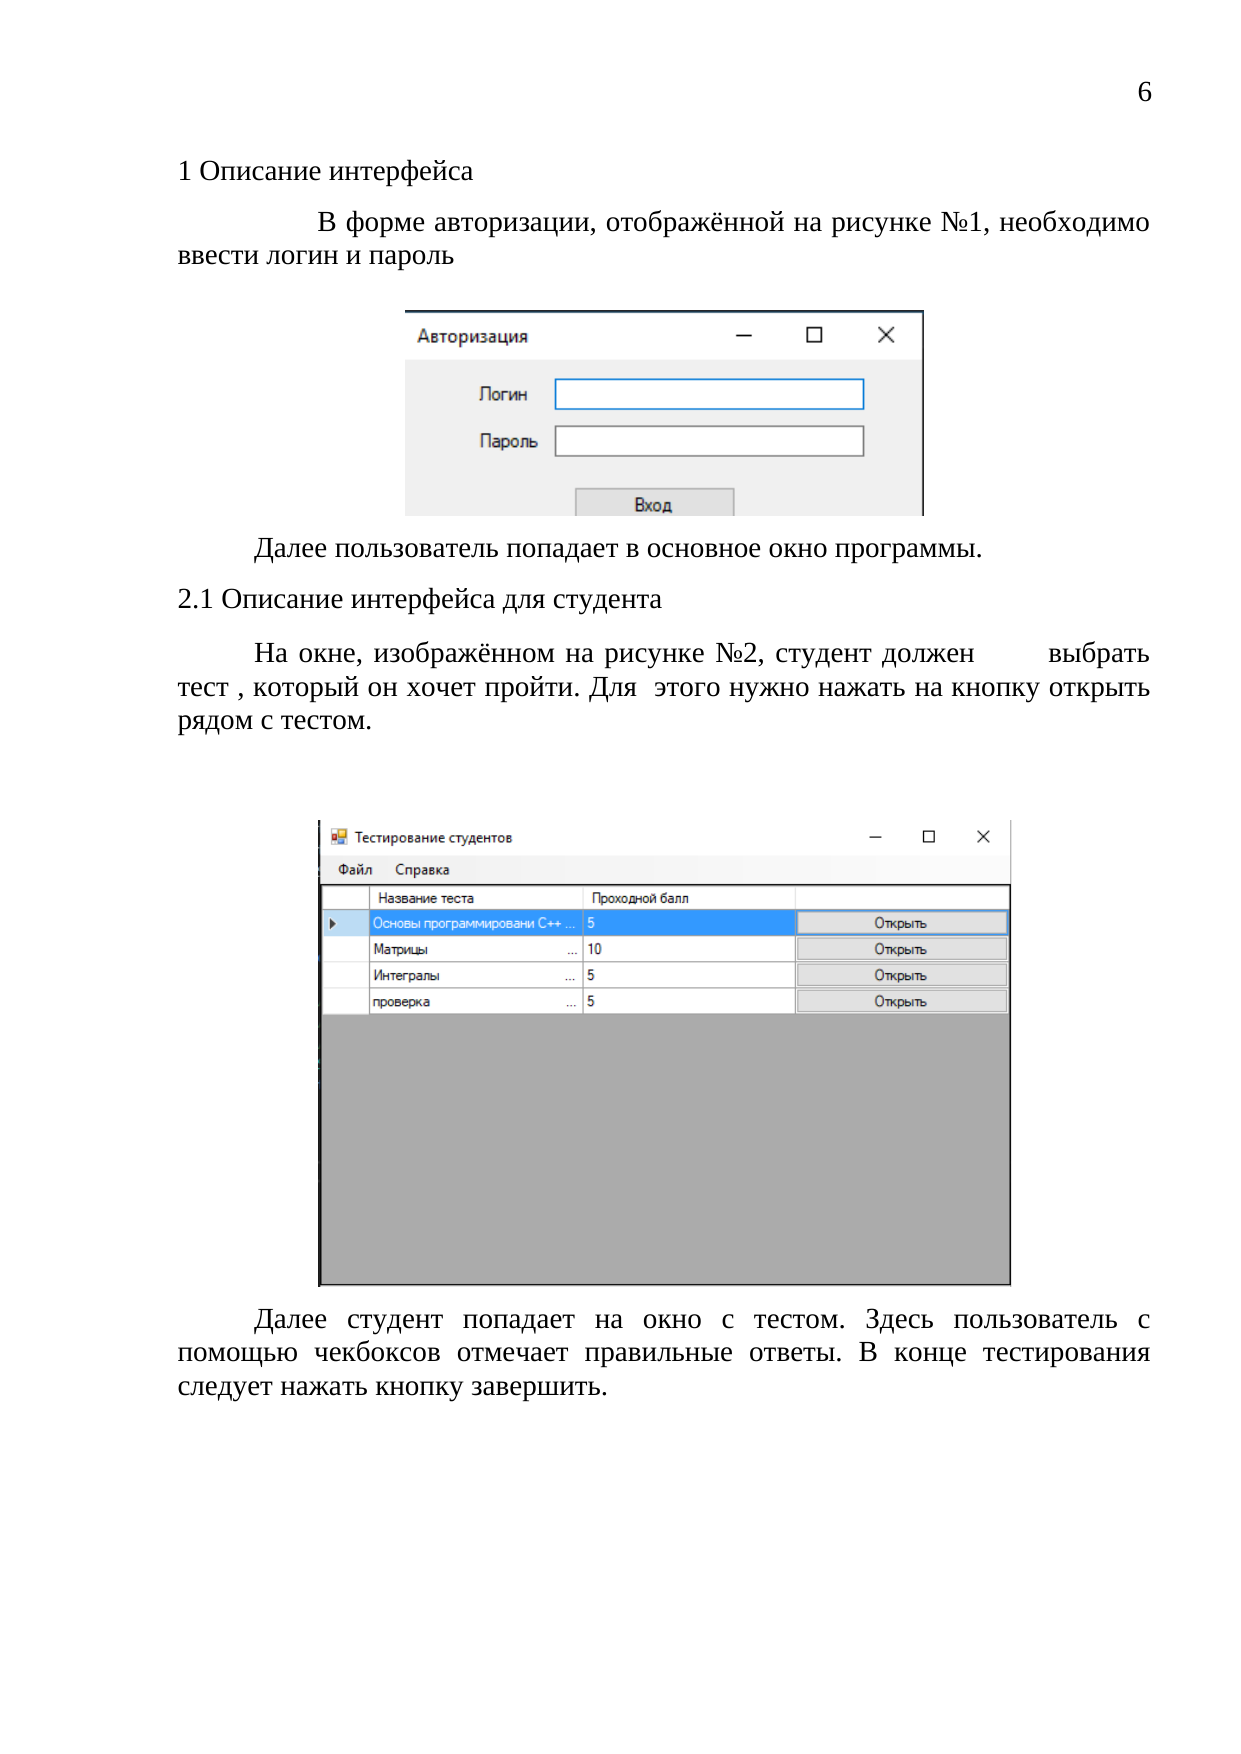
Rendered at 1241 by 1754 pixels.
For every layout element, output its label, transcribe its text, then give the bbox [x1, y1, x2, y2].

text Далее пользователь попадает в основное окно программы. [177, 530, 1152, 563]
text В форме авторизации, отображённой на рисунке №1, необходимо ввести логин и пароль [177, 204, 1152, 271]
text На окне, изображённом на рисунке №2, студент должен выбрать тест , который он хочет пройти. Для этого нужно нажать на кнопку открыть рядом с тестом. [177, 635, 1152, 736]
subtitle 1 Описание интерфейса [177, 153, 1152, 186]
text Далее студент попадает на окно с тестом. Здесь пользователь с помощью чекбоксов отмечает правильные ответы. В конце тестирования следует нажать кнопку завершить. [177, 1301, 1152, 1402]
subtitle 2.1 Описание интерфейса для студента [177, 581, 1152, 614]
text Рисунок 2 - Окно с выбором тестов [310, 793, 1019, 1287]
text Рисунок 1 - Окно авторизации [386, 283, 942, 516]
